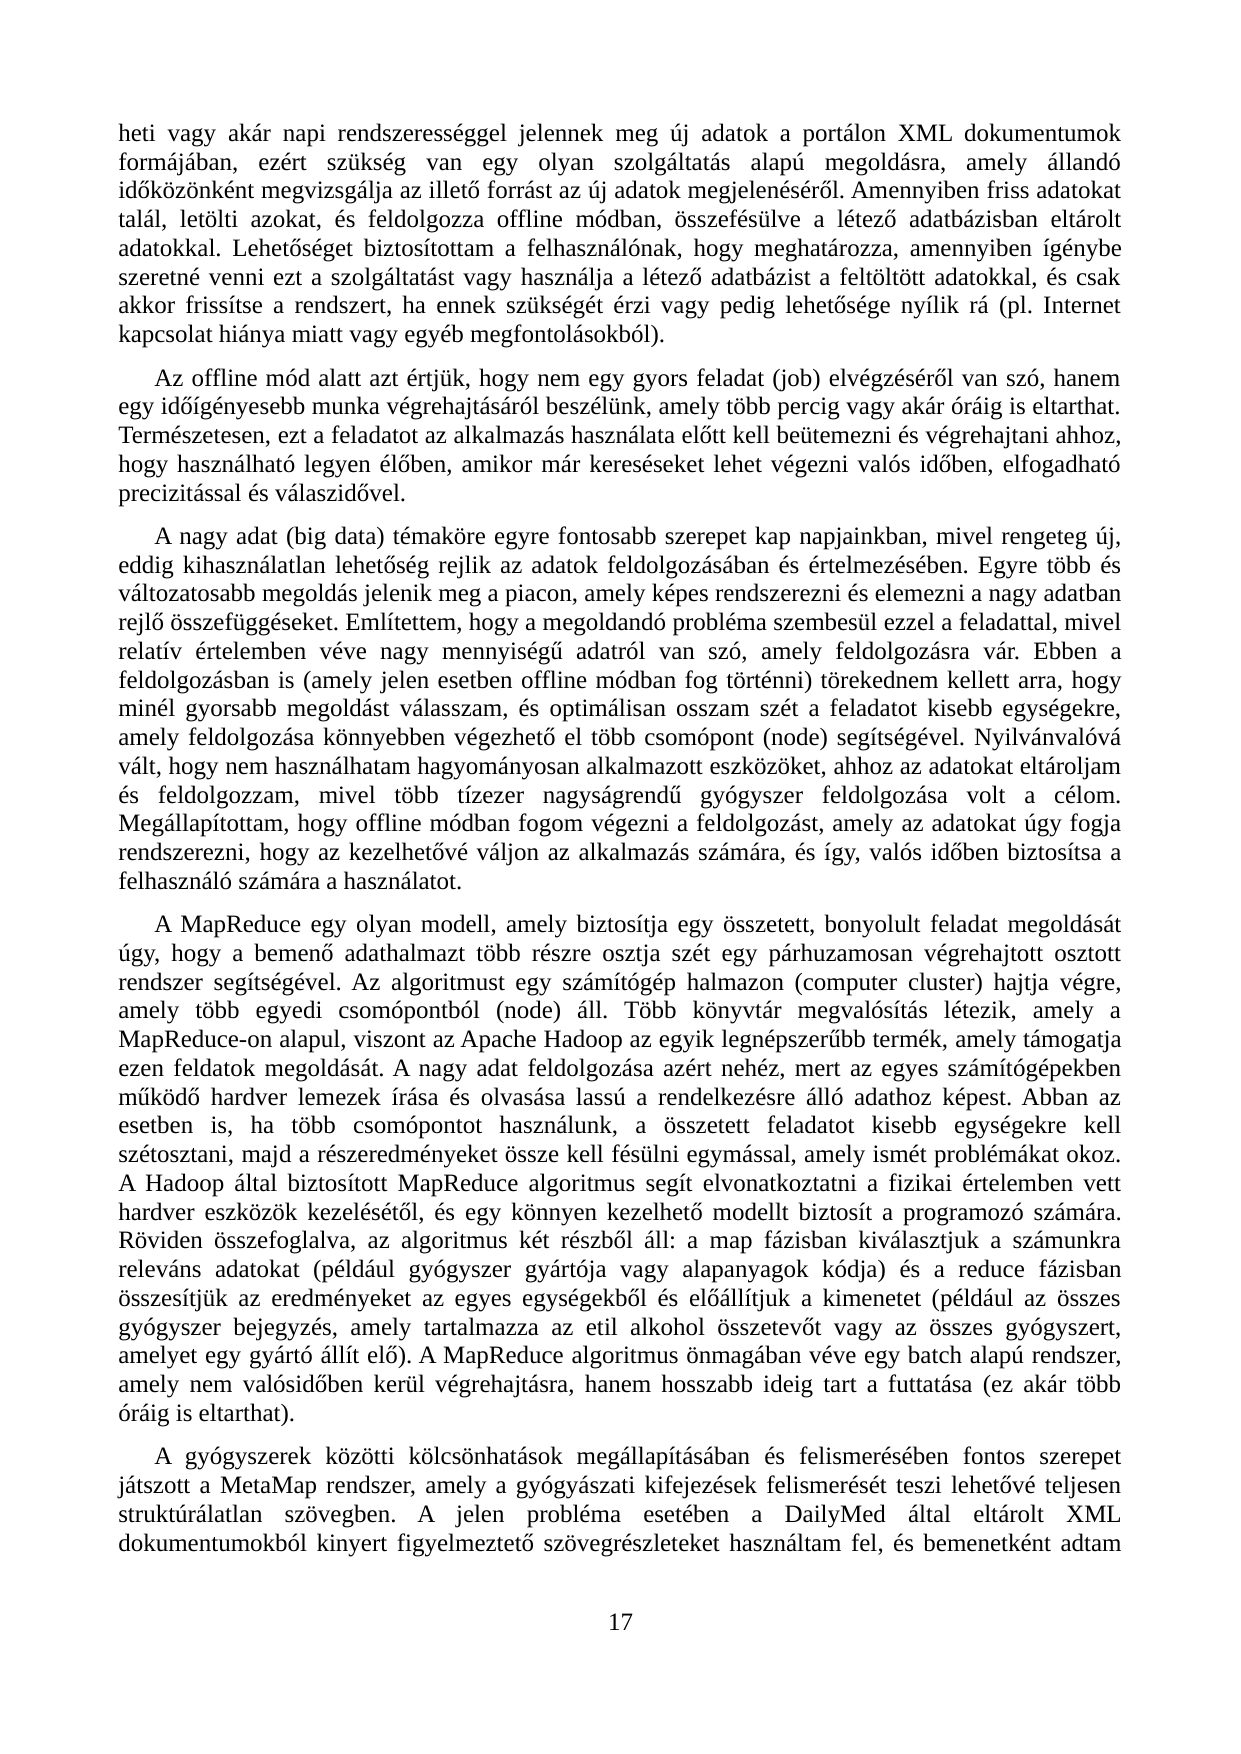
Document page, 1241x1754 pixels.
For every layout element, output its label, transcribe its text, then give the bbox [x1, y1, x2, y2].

text Az offline mód alatt azt értjük, hogy nem egy gyors feladat (job) elvégzéséről van szó, hanem egy időígényesebb munka végrehajtásáról beszélünk, amely több percig vagy akár óráig is eltarthat. Természetesen, ezt a feladatot az alkalmazás használata előtt kell beütemezni és végrehajtani ahhoz, hogy használható legyen élőben, amikor már kereséseket lehet végezni valós időben, elfogadható precizitással és válaszidővel. [118, 363, 1122, 506]
text heti vagy akár napi rendszerességgel jelennek meg új adatok a portálon XML dokumentumok formájában, ezért szükség van egy olyan szolgáltatás alapú megoldásra, amely állandó időközönként megvizsgálja az illető forrást az új adatok megjelenéséről. Amennyiben friss adatokat talál, letölti azokat, és feldolgozza offline módban, összefésülve a létező adatbázisban eltárolt adatokkal. Lehetőséget biztosítottam a felhasználónak, hogy meghatározza, amennyiben ígénybe szeretné venni ezt a szolgáltatást vagy használja a létező adatbázist a feltöltött adatokkal, és csak akkor frissítse a rendszert, ha ennek szükségét érzi vagy pedig lehetősége nyílik rá (pl. Internet kapcsolat hiánya miatt vagy egyéb megfontolásokból). [118, 118, 1122, 348]
text A MapReduce egy olyan modell, amely biztosítja egy összetett, bonyolult feladat megoldását úgy, hogy a bemenő adathalmazt több részre osztja szét egy párhuzamosan végrehajtott osztott rendszer segítségével. Az algoritmust egy számítógép halmazon (computer cluster) hajtja végre, amely több egyedi csomópontból (node) áll. Több könyvtár megvalósítás létezik, amely a MapReduce-on alapul, viszont az Apache Hadoop az egyik legnépszerűbb termék, amely támogatja ezen feldatok megoldását. A nagy adat feldolgozása azért nehéz, mert az egyes számítógépekben működő hardver lemezek írása és olvasása lassú a rendelkezésre álló adathoz képest. Abban az esetben is, ha több csomópontot használunk, a összetett feladatot kisebb egységekre kell szétosztani, majd a részeredményeket össze kell fésülni egymással, amely ismét problémákat okoz. A Hadoop által biztosított MapReduce algoritmus segít elvonatkoztatni a fizikai értelemben vett hardver eszközök kezelésétől, és egy könnyen kezelhető modellt biztosít a programozó számára. Röviden összefoglalva, az algoritmus két részből áll: a map fázisban kiválasztjuk a számunkra releváns adatokat (például gyógyszer gyártója vagy alapanyagok kódja) és a reduce fázisban összesítjük az eredményeket az egyes egységekből és előállítjuk a kimenetet (például az összes gyógyszer bejegyzés, amely tartalmazza az etil alkohol összetevőt vagy az összes gyógyszert, amelyet egy gyártó állít elő). A MapReduce algoritmus önmagában véve egy batch alapú rendszer, amely nem valósidőben kerül végrehajtásra, hanem hosszabb ideig tart a futtatása (ez akár több óráig is eltarthat). [118, 909, 1122, 1427]
text A gyógyszerek közötti kölcsönhatások megállapításában és felismerésében fontos szerepet játszott a MetaMap rendszer, amely a gyógyászati kifejezések felismerését teszi lehetővé teljesen struktúrálatlan szövegben. A jelen probléma esetében a DailyMed által eltárolt XML dokumentumokból kinyert figyelmeztető szövegrészleteket használtam fel, és bemenetként adtam [118, 1441, 1122, 1556]
text A nagy adat (big data) témaköre egyre fontosabb szerepet kap napjainkban, mivel rengeteg új, eddig kihasználatlan lehetőség rejlik az adatok feldolgozásában és értelmezésében. Egyre több és változatosabb megoldás jelenik meg a piacon, amely képes rendszerezni és elemezni a nagy adatban rejlő összefüggéseket. Említettem, hogy a megoldandó probléma szembesül ezzel a feladattal, mivel relatív értelemben véve nagy mennyiségű adatról van szó, amely feldolgozásra vár. Ebben a feldolgozásban is (amely jelen esetben offline módban fog történni) törekednem kellett arra, hogy minél gyorsabb megoldást válasszam, és optimálisan osszam szét a feladatot kisebb egységekre, amely feldolgozása könnyebben végezhető el több csomópont (node) segítségével. Nyilvánvalóvá vált, hogy nem használhatam hagyományosan alkalmazott eszközöket, ahhoz az adatokat eltároljam és feldolgozzam, mivel több tízezer nagyságrendű gyógyszer feldolgozása volt a célom. Megállapítottam, hogy offline módban fogom végezni a feldolgozást, amely az adatokat úgy fogja rendszerezni, hogy az kezelhetővé váljon az alkalmazás számára, és így, valós időben biztosítsa a felhasználó számára a használatot. [118, 521, 1122, 895]
